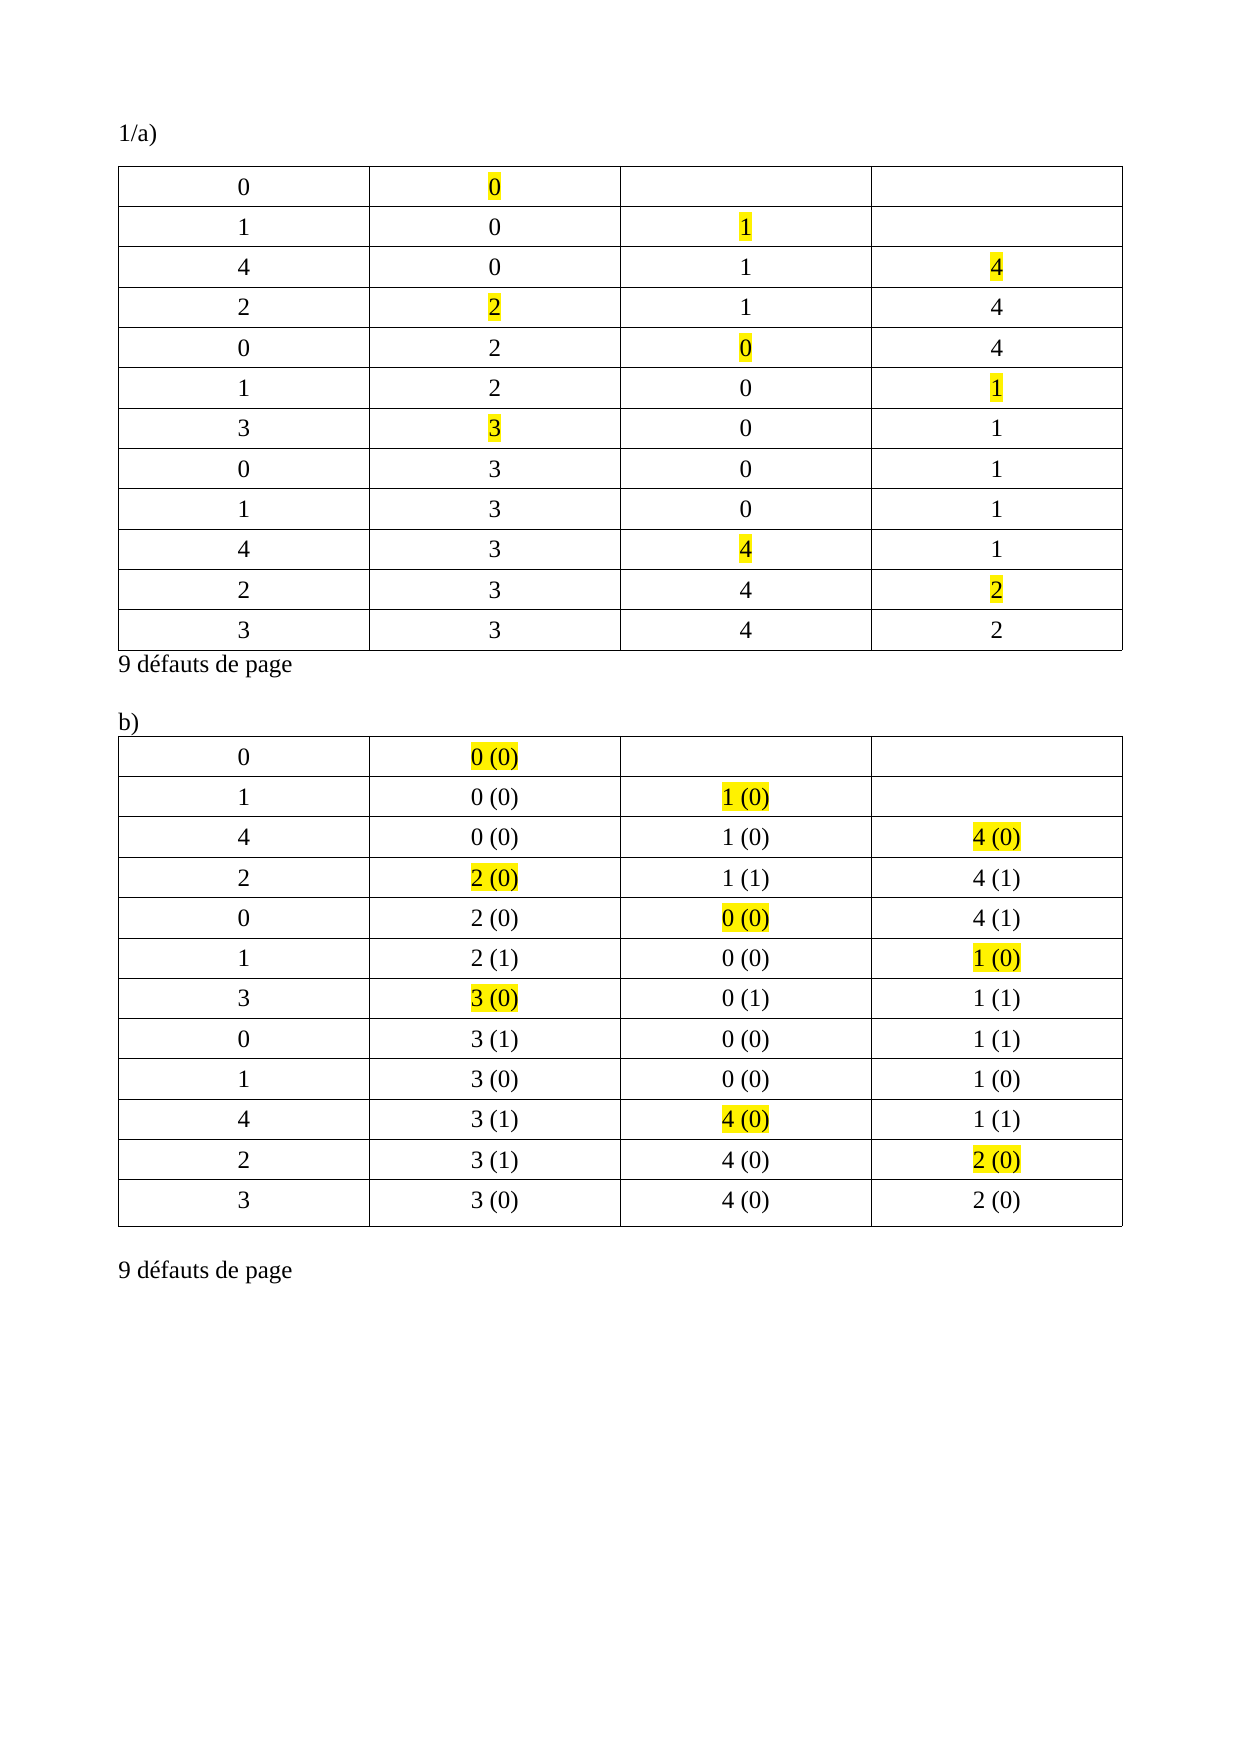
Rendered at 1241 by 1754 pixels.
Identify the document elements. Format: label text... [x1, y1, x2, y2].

table_cell 0 [370, 207, 620, 246]
table_cell 3 [370, 570, 620, 609]
table_cell 0 [370, 247, 620, 287]
table_cell [872, 207, 1122, 246]
table_cell 1 [872, 489, 1122, 528]
table_cell 4 (1) [872, 898, 1122, 937]
table_cell 4 [119, 530, 369, 569]
table_cell 2 [872, 610, 1122, 649]
table_header [621, 737, 871, 776]
table_cell 2 [119, 570, 369, 609]
table_cell 3 [370, 489, 620, 528]
table_cell 2 (0) [370, 858, 620, 897]
table_cell 1 (0) [621, 777, 871, 816]
table_cell 2 [119, 858, 369, 897]
table_cell 3 (1) [370, 1100, 620, 1139]
table_cell 2 [872, 570, 1122, 609]
table_cell 0 [119, 449, 369, 488]
table_cell 3 [370, 530, 620, 569]
table_cell 4 [119, 1100, 369, 1139]
table_cell 4 (0) [621, 1140, 871, 1179]
table_cell [872, 777, 1122, 816]
table_cell 4 [621, 530, 871, 569]
table_cell 0 [119, 898, 369, 937]
table_cell 0 [621, 328, 871, 367]
table_cell 0 [119, 328, 369, 367]
table_cell 3 [370, 409, 620, 448]
table_cell 4 [872, 247, 1122, 287]
text 1/a) [118, 118, 1122, 147]
table_cell 2 (0) [872, 1180, 1122, 1226]
table_cell 3 (0) [370, 1180, 620, 1226]
table_cell 4 [872, 328, 1122, 367]
table_cell 0 (0) [621, 939, 871, 978]
text b) [118, 707, 1122, 736]
table_header 0 [370, 167, 620, 206]
table_cell 1 [119, 1059, 369, 1099]
table_cell 0 [621, 368, 871, 408]
table_cell 4 [621, 570, 871, 609]
table_cell 3 (1) [370, 1140, 620, 1179]
table_cell 4 (0) [621, 1100, 871, 1139]
table_cell 1 (0) [621, 817, 871, 857]
table_cell 1 (1) [872, 1019, 1122, 1058]
table_cell 1 [872, 530, 1122, 569]
table_cell 1 [872, 409, 1122, 448]
table_cell 3 [119, 979, 369, 1018]
table_cell 3 [119, 409, 369, 448]
table_header [872, 167, 1122, 206]
table_cell 3 (0) [370, 1059, 620, 1099]
table_cell 0 [119, 1019, 369, 1058]
table_cell 4 [621, 610, 871, 649]
table_cell 2 [119, 1140, 369, 1179]
table_cell 1 [621, 207, 871, 246]
table_cell 4 [119, 247, 369, 287]
table_cell 1 (1) [621, 858, 871, 897]
table_header [872, 737, 1122, 776]
table_cell 4 (1) [872, 858, 1122, 897]
table_cell 1 (0) [872, 939, 1122, 978]
table_cell 1 (1) [872, 1100, 1122, 1139]
table_header 0 [119, 737, 369, 776]
table_cell 0 [621, 449, 871, 488]
table_cell 1 [119, 777, 369, 816]
text 9 défauts de page [118, 1255, 1122, 1283]
table_cell 4 [119, 817, 369, 857]
table_cell 1 [872, 368, 1122, 408]
table_cell 2 (0) [370, 898, 620, 937]
table_header 0 [119, 167, 369, 206]
table_cell 4 [872, 288, 1122, 327]
table_header [621, 167, 871, 206]
table_cell 3 [119, 610, 369, 649]
text 9 défauts de page [118, 651, 1122, 678]
table_cell 0 [621, 409, 871, 448]
table_cell 4 (0) [872, 817, 1122, 857]
table_header 0 (0) [370, 737, 620, 776]
table_cell 0 (0) [621, 1059, 871, 1099]
table_cell 0 (0) [370, 777, 620, 816]
table_cell 1 (0) [872, 1059, 1122, 1099]
table_cell 1 [119, 368, 369, 408]
table_cell 0 [621, 489, 871, 528]
table_cell 3 [370, 610, 620, 649]
table_cell 2 (0) [872, 1140, 1122, 1179]
table_cell 2 [119, 288, 369, 327]
table_cell 1 [119, 489, 369, 528]
table_cell 1 [621, 288, 871, 327]
table_cell 0 (0) [621, 1019, 871, 1058]
table_cell 3 (1) [370, 1019, 620, 1058]
table_cell 3 [370, 449, 620, 488]
table_cell 1 [119, 939, 369, 978]
table_cell 1 [872, 449, 1122, 488]
table_cell 1 (1) [872, 979, 1122, 1018]
table_cell 1 [119, 207, 369, 246]
table_cell 3 [119, 1180, 369, 1226]
table_cell 2 [370, 368, 620, 408]
table_cell 2 (1) [370, 939, 620, 978]
table_cell 1 [621, 247, 871, 287]
table_cell 0 (1) [621, 979, 871, 1018]
table_cell 0 (0) [370, 817, 620, 857]
table_cell 3 (0) [370, 979, 620, 1018]
table_cell 0 (0) [621, 898, 871, 937]
table_cell 2 [370, 328, 620, 367]
table_cell 2 [370, 288, 620, 327]
table_cell 4 (0) [621, 1180, 871, 1226]
